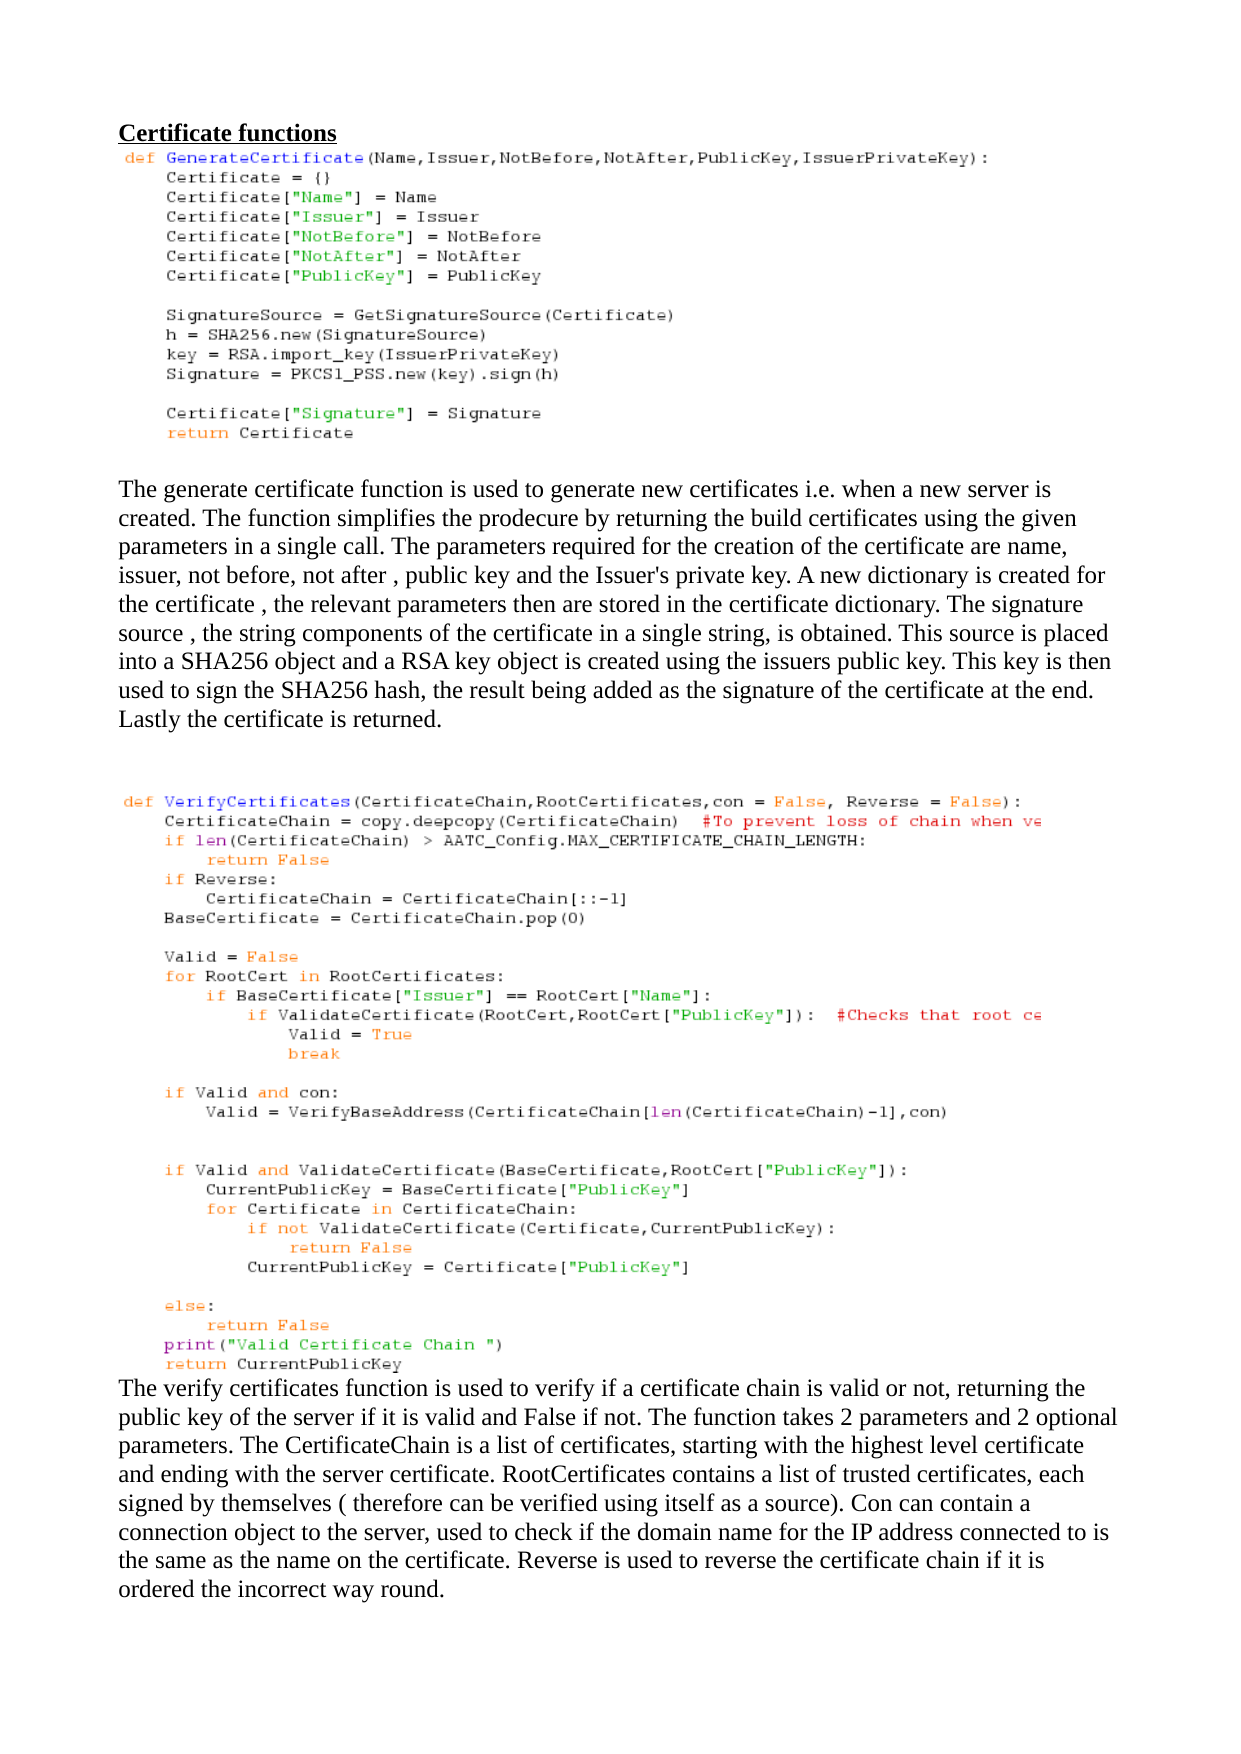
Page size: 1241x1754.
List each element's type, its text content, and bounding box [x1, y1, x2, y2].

text The generate certificate function is used to generate new certificates i.e. when a new server is created. The function simplifies the prodecure by returning the build certificates using the given parameters in a single call. The parameters required for the creation of the certificate are name, issuer, not before, not after , public key and the Issuer's private key. A new dictionary is created for the certificate , the relevant parameters then are stored in the certificate dictionary. The signature source , the string components of the certificate in a single string, is obtained. This source is placed into a SHA256 object and a RSA key object is created using the issuers public key. This key is then used to sign the SHA256 hash, the result being added as the signature of the certificate at the end. Lastly the certificate is returned. [118, 474, 1122, 733]
picture [118, 146, 998, 446]
picture [118, 790, 1041, 1373]
text The verify certificates function is used to verify if a certificate chain is valid or not, returning the public key of the server if it is valid and False if not. The function takes 2 parameters and 2 optional parameters. The CertificateChain is a list of certificates, starting with the highest level certificate and ending with the server certificate. RootCertificates contains a list of trusted certificates, each signed by themselves ( therefore can be verified using itself as a source). Con can contain a connection object to the server, used to check if the domain name for the IP address connected to is the same as the name on the certificate. Reverse is used to reverse the certificate chain if it is ordered the incorrect way round. [118, 790, 1122, 1603]
text Certificate functions [118, 118, 1122, 147]
